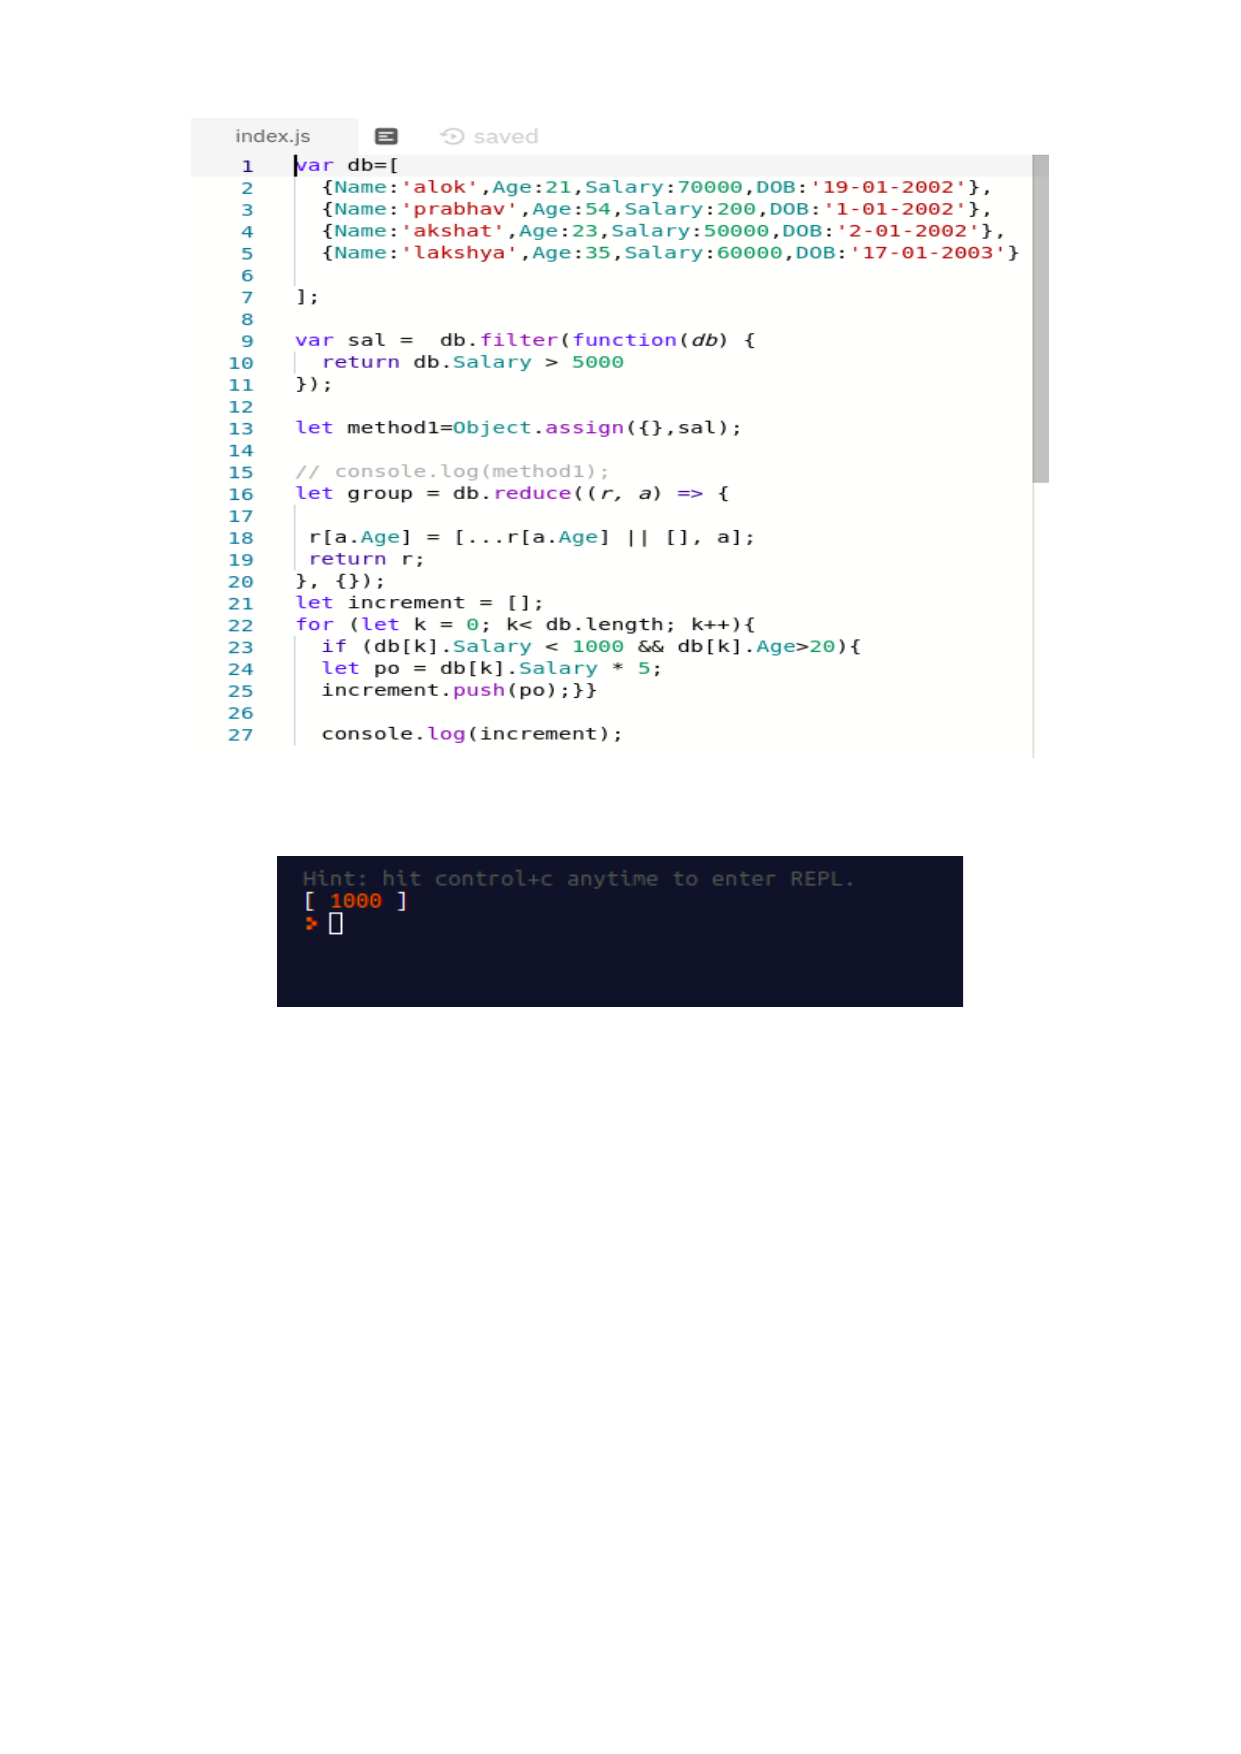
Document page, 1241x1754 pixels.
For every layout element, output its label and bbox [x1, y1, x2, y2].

picture [191, 118, 1049, 758]
picture [277, 856, 964, 1007]
